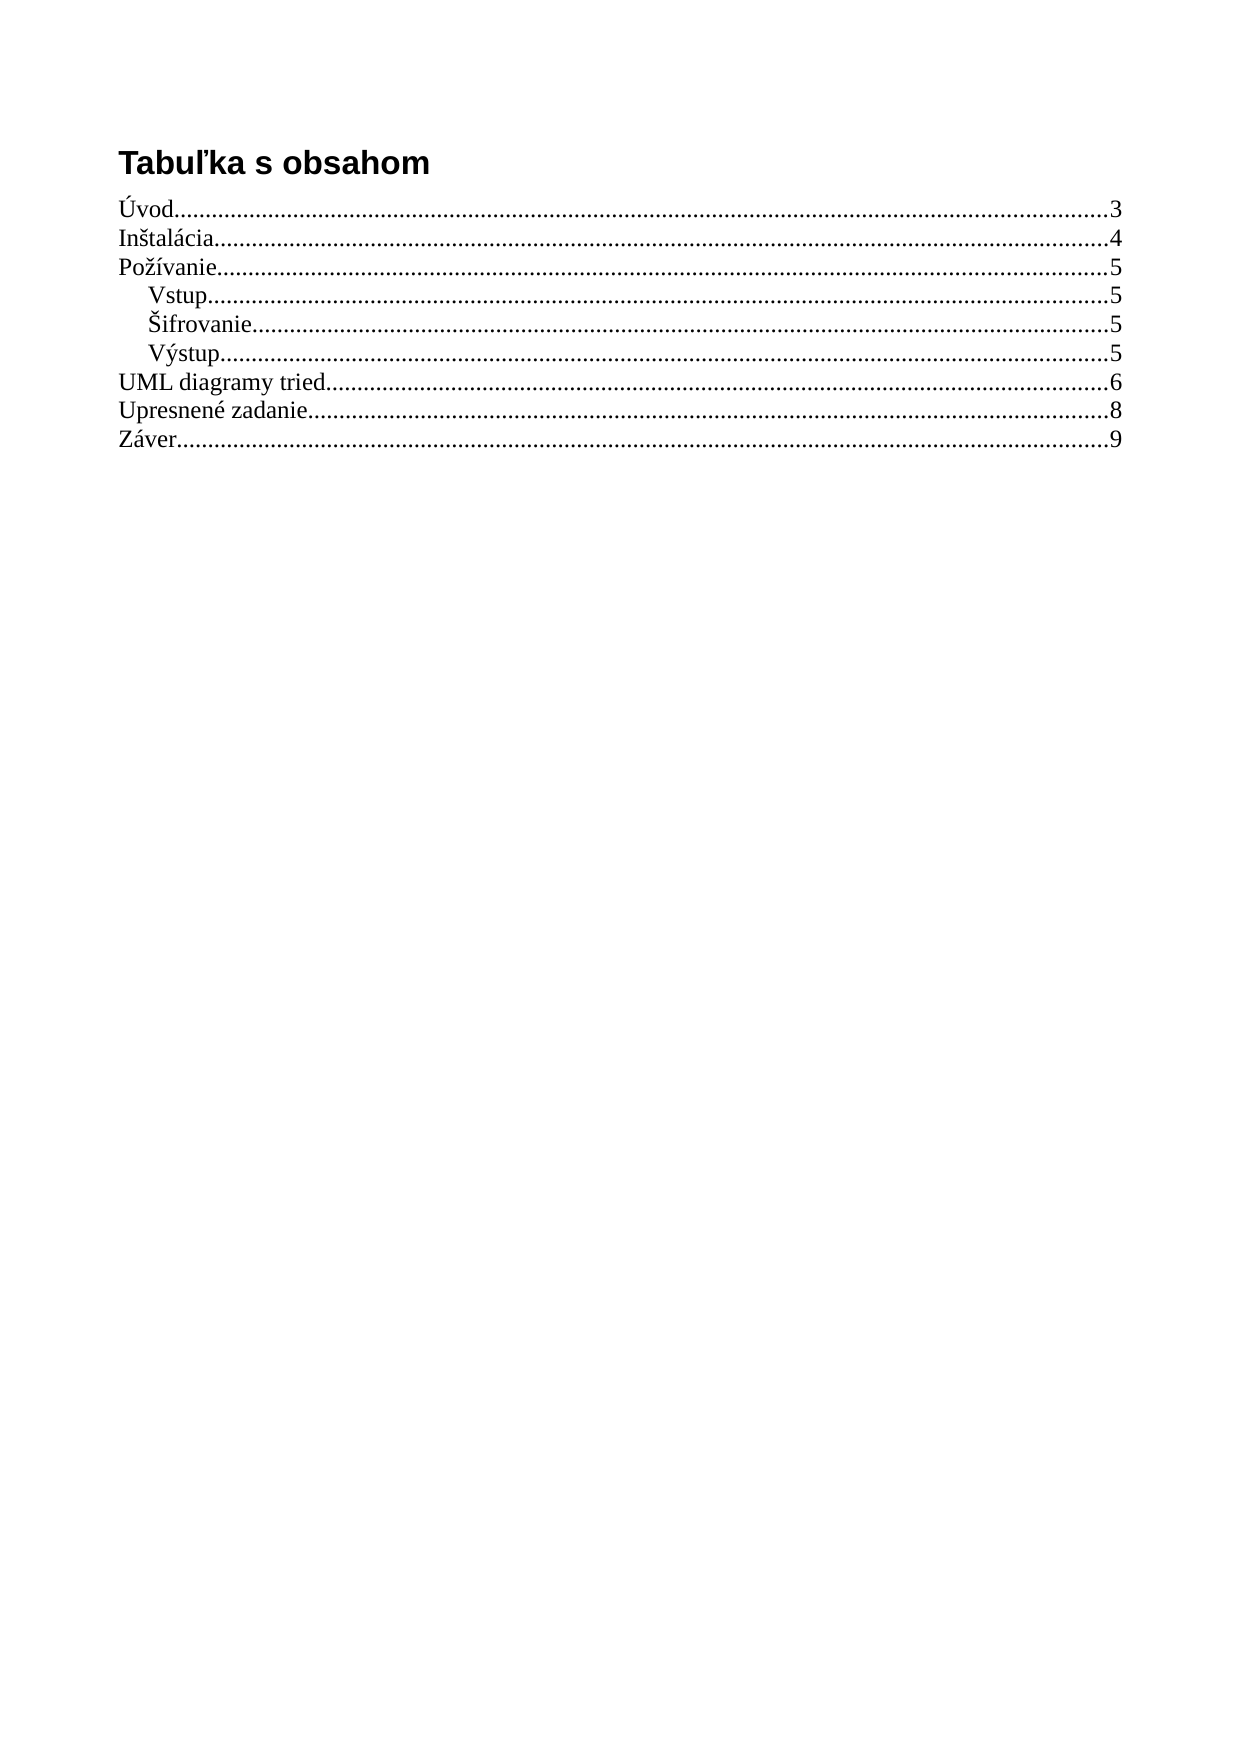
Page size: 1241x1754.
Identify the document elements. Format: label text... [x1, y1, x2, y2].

text Výstup 5 [148, 338, 1122, 367]
text Záver 9 [118, 424, 1122, 453]
text Inštalácia 4 [118, 223, 1122, 252]
subtitle Tabuľka s obsahom [118, 143, 1122, 182]
text Požívanie 5 [118, 252, 1122, 280]
text Vstup 5 [148, 280, 1122, 309]
text Úvod 3 [118, 194, 1122, 223]
text Upresnené zadanie 8 [118, 395, 1122, 424]
text Šifrovanie 5 [148, 309, 1122, 338]
text UML diagramy tried 6 [118, 367, 1122, 395]
